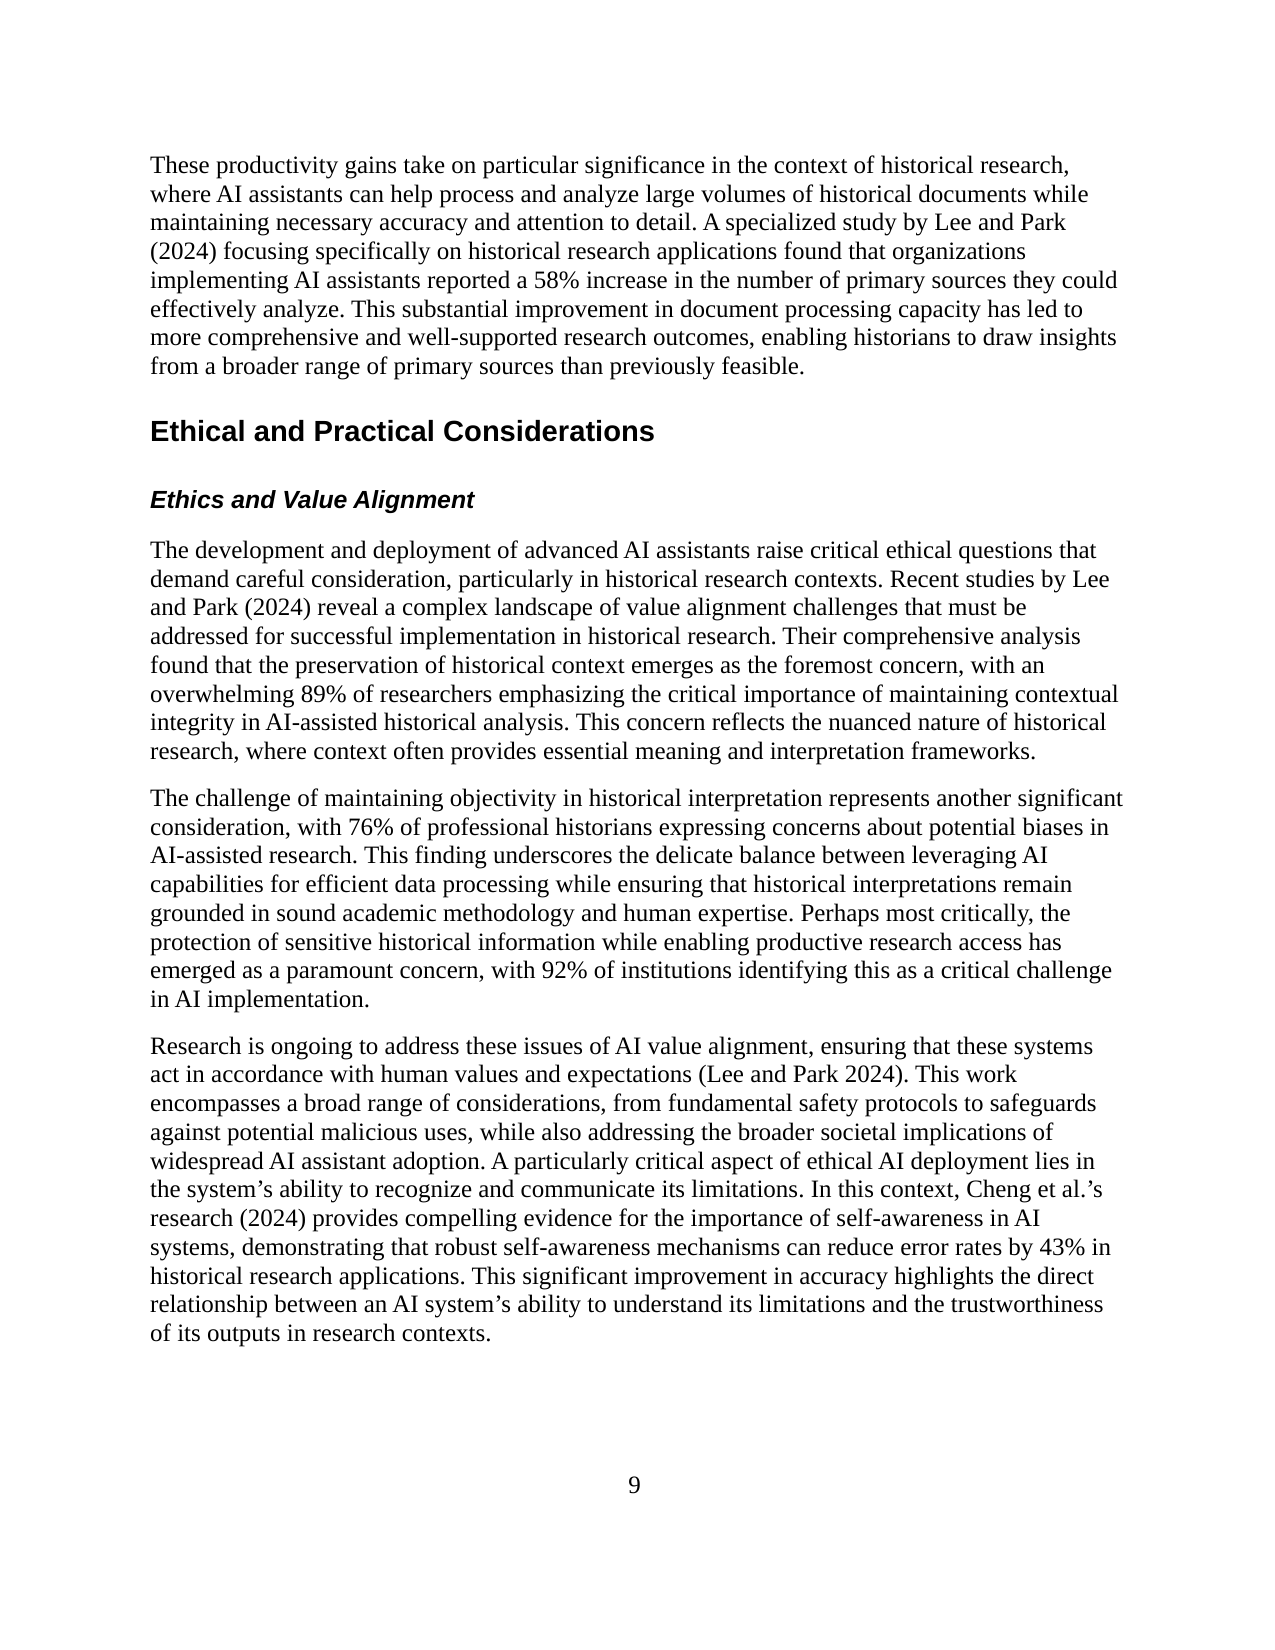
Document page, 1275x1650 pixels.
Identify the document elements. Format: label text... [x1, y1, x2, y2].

text The development and deployment of advanced AI assistants raise critical ethical questions that demand careful consideration, particularly in historical research contexts. Recent studies by Lee and Park (2024) reveal a complex landscape of value alignment challenges that must be addressed for successful implementation in historical research. Their comprehensive analysis found that the preservation of historical context emerges as the foremost concern, with an overwhelming 89% of researchers emphasizing the critical importance of maintaining contextual integrity in AI-assisted historical analysis. This concern reflects the nuanced nature of historical research, where context often provides essential meaning and interpretation frameworks. [150, 535, 1125, 765]
text Research is ongoing to address these issues of AI value alignment, ensuring that these systems act in accordance with human values and expectations (Lee and Park 2024). This work encompasses a broad range of considerations, from fundamental safety protocols to safeguards against potential malicious uses, while also addressing the broader societal implications of widespread AI assistant adoption. A particularly critical aspect of ethical AI deployment lies in the system’s ability to recognize and communicate its limitations. In this context, Cheng et al.’s research (2024) provides compelling evidence for the importance of self-awareness in AI systems, demonstrating that robust self-awareness mechanisms can reduce error rates by 43% in historical research applications. This significant improvement in accuracy highlights the direct relationship between an AI system’s ability to understand its limitations and the trustworthiness of its outputs in research contexts. [150, 1031, 1125, 1347]
text These productivity gains take on particular significance in the context of historical research, where AI assistants can help process and analyze large volumes of historical documents while maintaining necessary accuracy and attention to detail. A specialized study by Lee and Park (2024) focusing specifically on historical research applications found that organizations implementing AI assistants reported a 58% increase in the number of primary sources they could effectively analyze. This substantial improvement in document processing capacity has led to more comprehensive and well-supported research outcomes, enabling historians to draw insights from a broader range of primary sources than previously feasible. [150, 150, 1125, 380]
text The challenge of maintaining objectivity in historical interpretation represents another significant consideration, with 76% of professional historians expressing concerns about potential biases in AI-assisted research. This finding underscores the delicate balance between leveraging AI capabilities for efficient data processing while ensuring that historical interpretations remain grounded in sound academic methodology and human expertise. Perhaps most critically, the protection of sensitive historical information while enabling productive research access has emerged as a paramount concern, with 92% of institutions identifying this as a critical challenge in AI implementation. [150, 783, 1125, 1013]
subtitle Ethical and Practical Considerations [150, 414, 1125, 447]
subtitle Ethics and Value Alignment [150, 485, 1125, 513]
